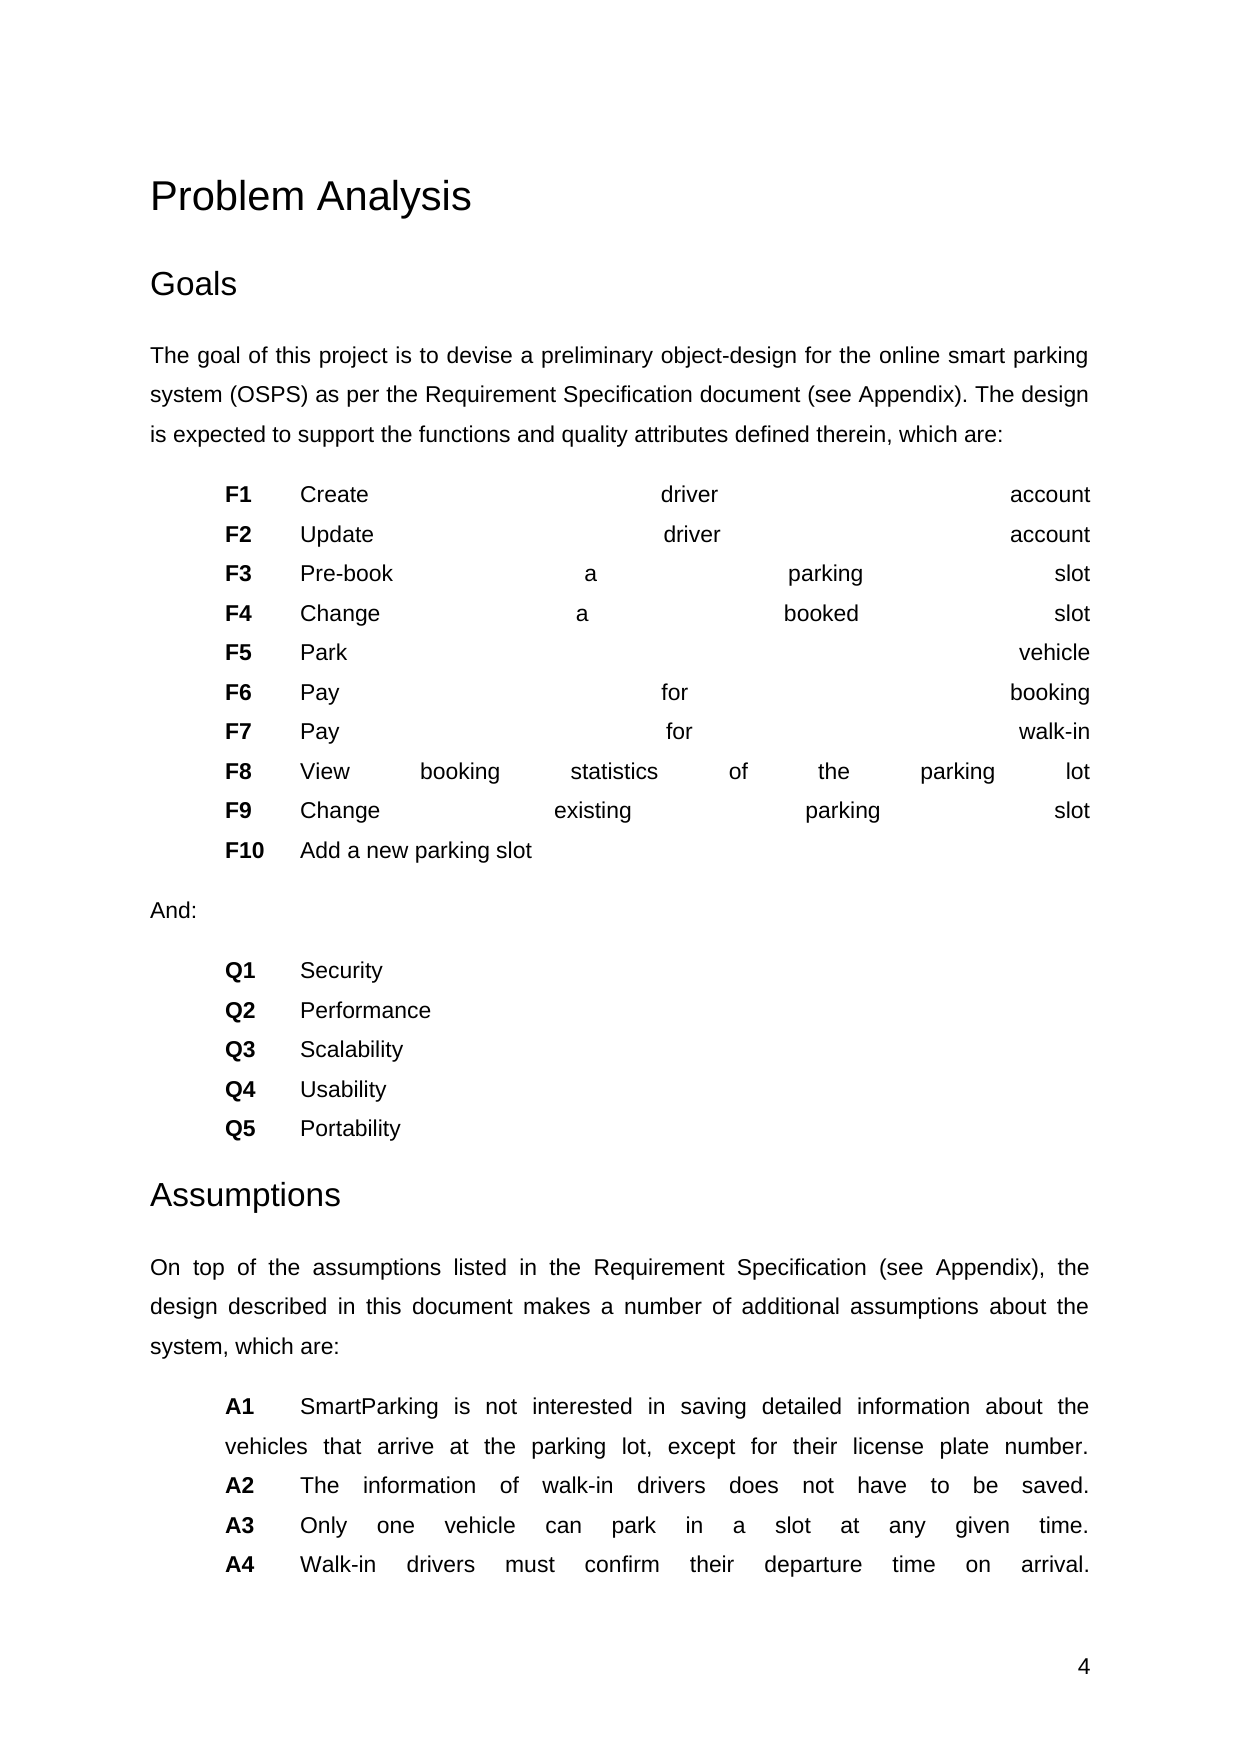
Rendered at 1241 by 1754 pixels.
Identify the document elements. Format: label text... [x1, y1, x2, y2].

text F1 Create driver account F2 Update driver account F3 Pre-book a parking slot F4 Change a booked slot F5 Park vehicle F6 Pay for booking F7 Pay for walk-in F8 View booking statistics of the parking lot F9 Change existing parking slot F10 Add a new parking slot [225, 481, 1090, 863]
text A1 SmartParking is not interested in saving detailed information about the vehicles that arrive at the parking lot, except for their license plate number. A2 The information of walk-in drivers does not have to be saved. A3 Only one vehicle can park in a slot at any given time. A4 Walk-in drivers must confirm their departure time on arrival. [225, 1393, 1090, 1577]
text The goal of this project is to devise a preliminary object-design for the online smart parking system (OSPS) as per the Requirement Specification document (see Appendix). The design is expected to support the functions and quality attributes defined therein, which are: [150, 342, 1090, 447]
subtitle Assumptions [150, 1175, 1090, 1214]
subtitle Problem Analysis [150, 171, 1090, 219]
text And: [150, 897, 1090, 923]
subtitle Goals [150, 263, 1090, 302]
text Q1 Security Q2 Performance Q3 Scalability Q4 Usability Q5 Portability [225, 957, 1090, 1141]
text On top of the assumptions listed in the Requirement Specification (see Appendix), the design described in this document makes a number of additional assumptions about the system, which are: [150, 1254, 1090, 1359]
